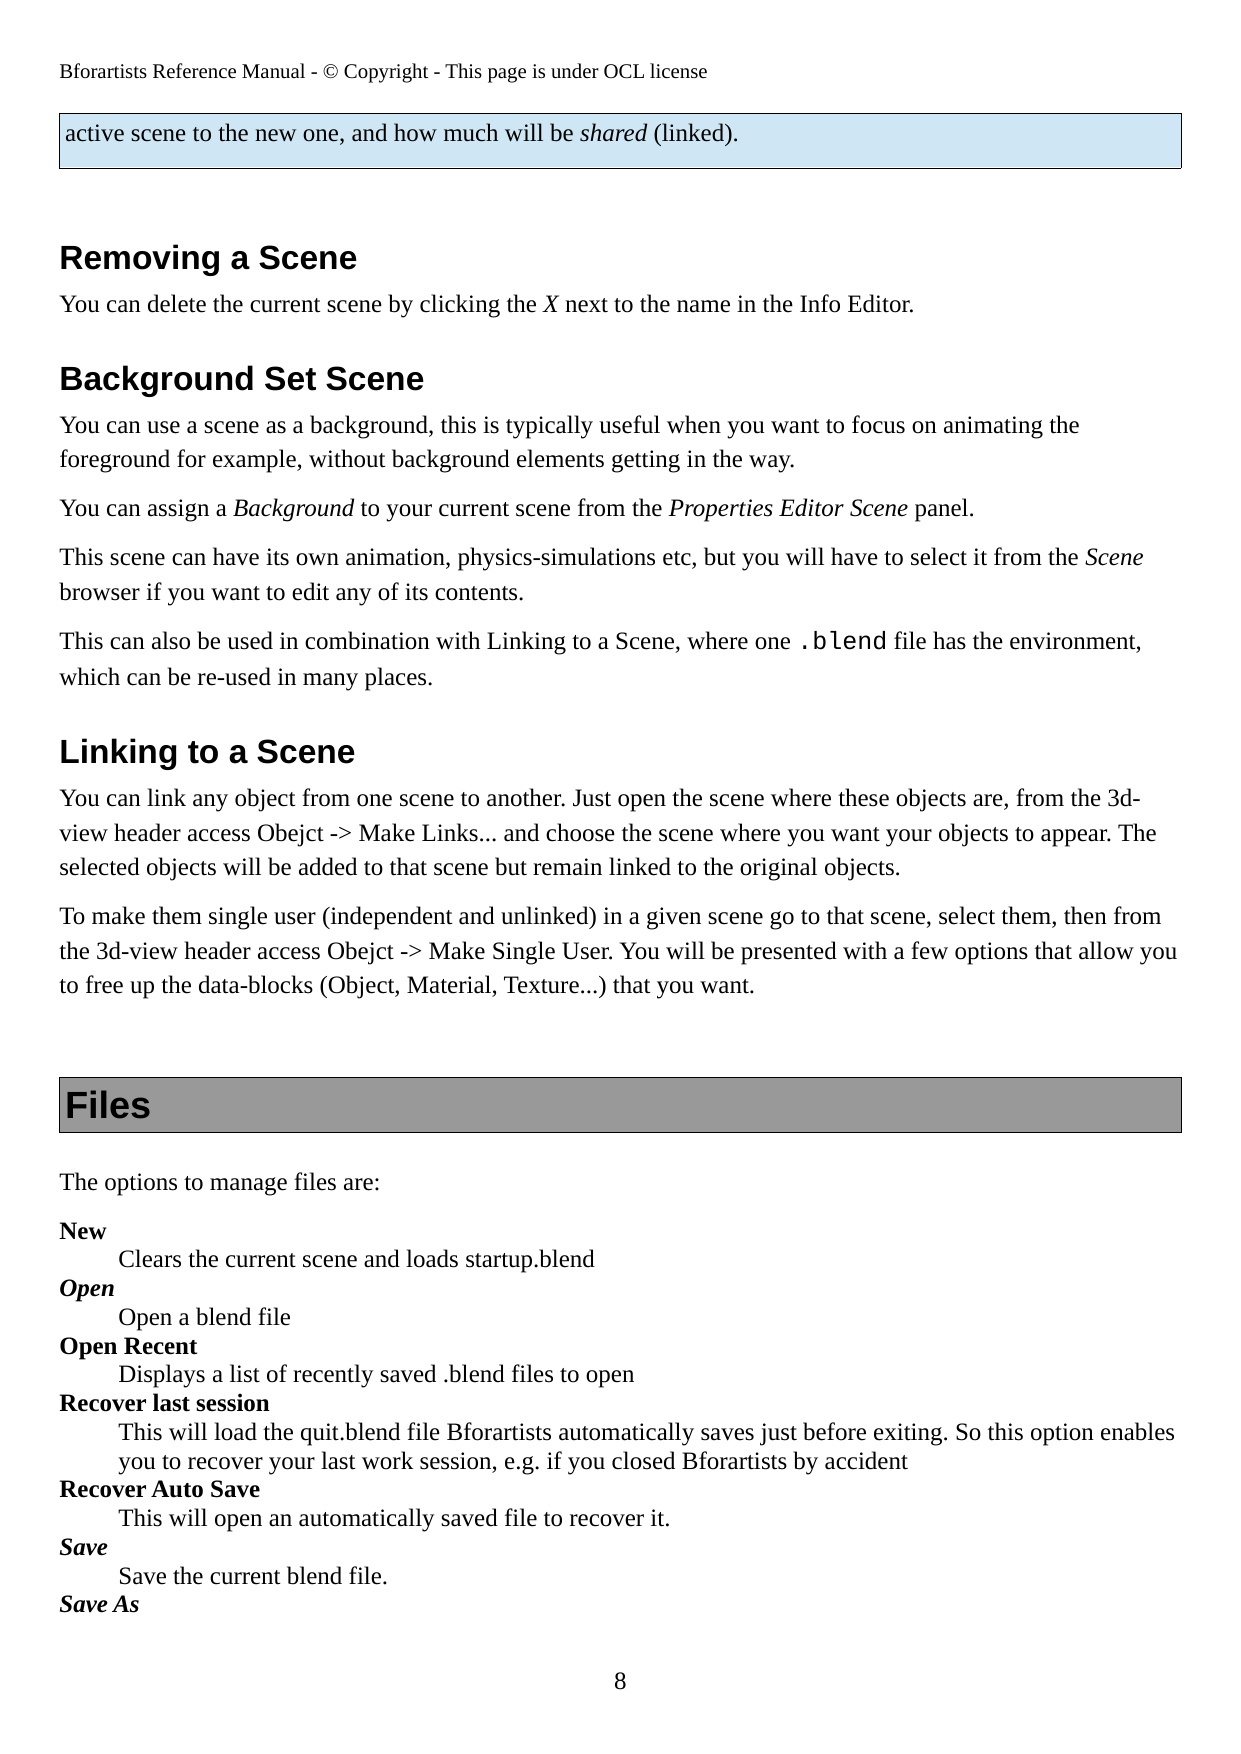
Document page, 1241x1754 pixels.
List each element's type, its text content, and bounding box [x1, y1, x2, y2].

list Displays a list of recently saved .blend files to open [118, 1359, 1181, 1388]
list Save the current blend file. [118, 1561, 1181, 1589]
list Clears the current scene and loads startup.blend [118, 1244, 1181, 1273]
subtitle Background Set Scene [59, 358, 1181, 397]
subtitle Open [59, 1273, 1181, 1302]
list This will open an automatically saved file to recover it. [118, 1503, 1181, 1532]
subtitle Recover last session [59, 1388, 1181, 1417]
table_header Files [60, 1078, 1181, 1132]
subtitle Open Recent [59, 1331, 1181, 1359]
text You can use a scene as a background, this is typically useful when you want to focus on animating the foreground for example, without background elements getting in the way. [59, 410, 1181, 473]
text This can also be used in combination with Linking to a Scene, where one .blend file has the environment, which can be re-used in many places. [59, 626, 1181, 691]
list Open a blend file [118, 1302, 1181, 1331]
subtitle Removing a Scene [59, 237, 1181, 276]
text You can assign a Background to your current scene from the Properties Editor Scene panel. [59, 493, 1181, 522]
text To make them single user (independent and unlinked) in a given scene go to that scene, select them, then from the 3d-view header access Obejct -> Make Single User. You will be presented with a few options that allow you to free up the data-blocks (Object, Material, Texture...) that you want. [59, 901, 1181, 999]
text The options to manage files are: [59, 1167, 1181, 1196]
table_cell active scene to the new one, and how much will be shared (linked). [60, 114, 1181, 167]
text You can delete the current scene by clicking the X next to the name in the Info Editor. [59, 289, 1181, 317]
subtitle New [59, 1216, 1181, 1244]
list This will load the quit.blend file Bforartists automatically saves just before exiting. So this option enables you to recover your last work session, e.g. if you closed Bforartists by accident [118, 1417, 1181, 1474]
text You can link any object from one scene to another. Just open the scene where these objects are, from the 3d-view header access Obejct -> Make Links... and choose the scene where you want your objects to appear. The selected objects will be added to that scene but remain linked to the original objects. [59, 783, 1181, 881]
text This scene can have its own animation, physics-simulations etc, but you will have to select it from the Scene browser if you want to edit any of its contents. [59, 542, 1181, 606]
subtitle Linking to a Scene [59, 732, 1181, 771]
subtitle Recover Auto Save [59, 1474, 1181, 1503]
subtitle Save [59, 1532, 1181, 1561]
subtitle Save As [59, 1589, 1181, 1618]
